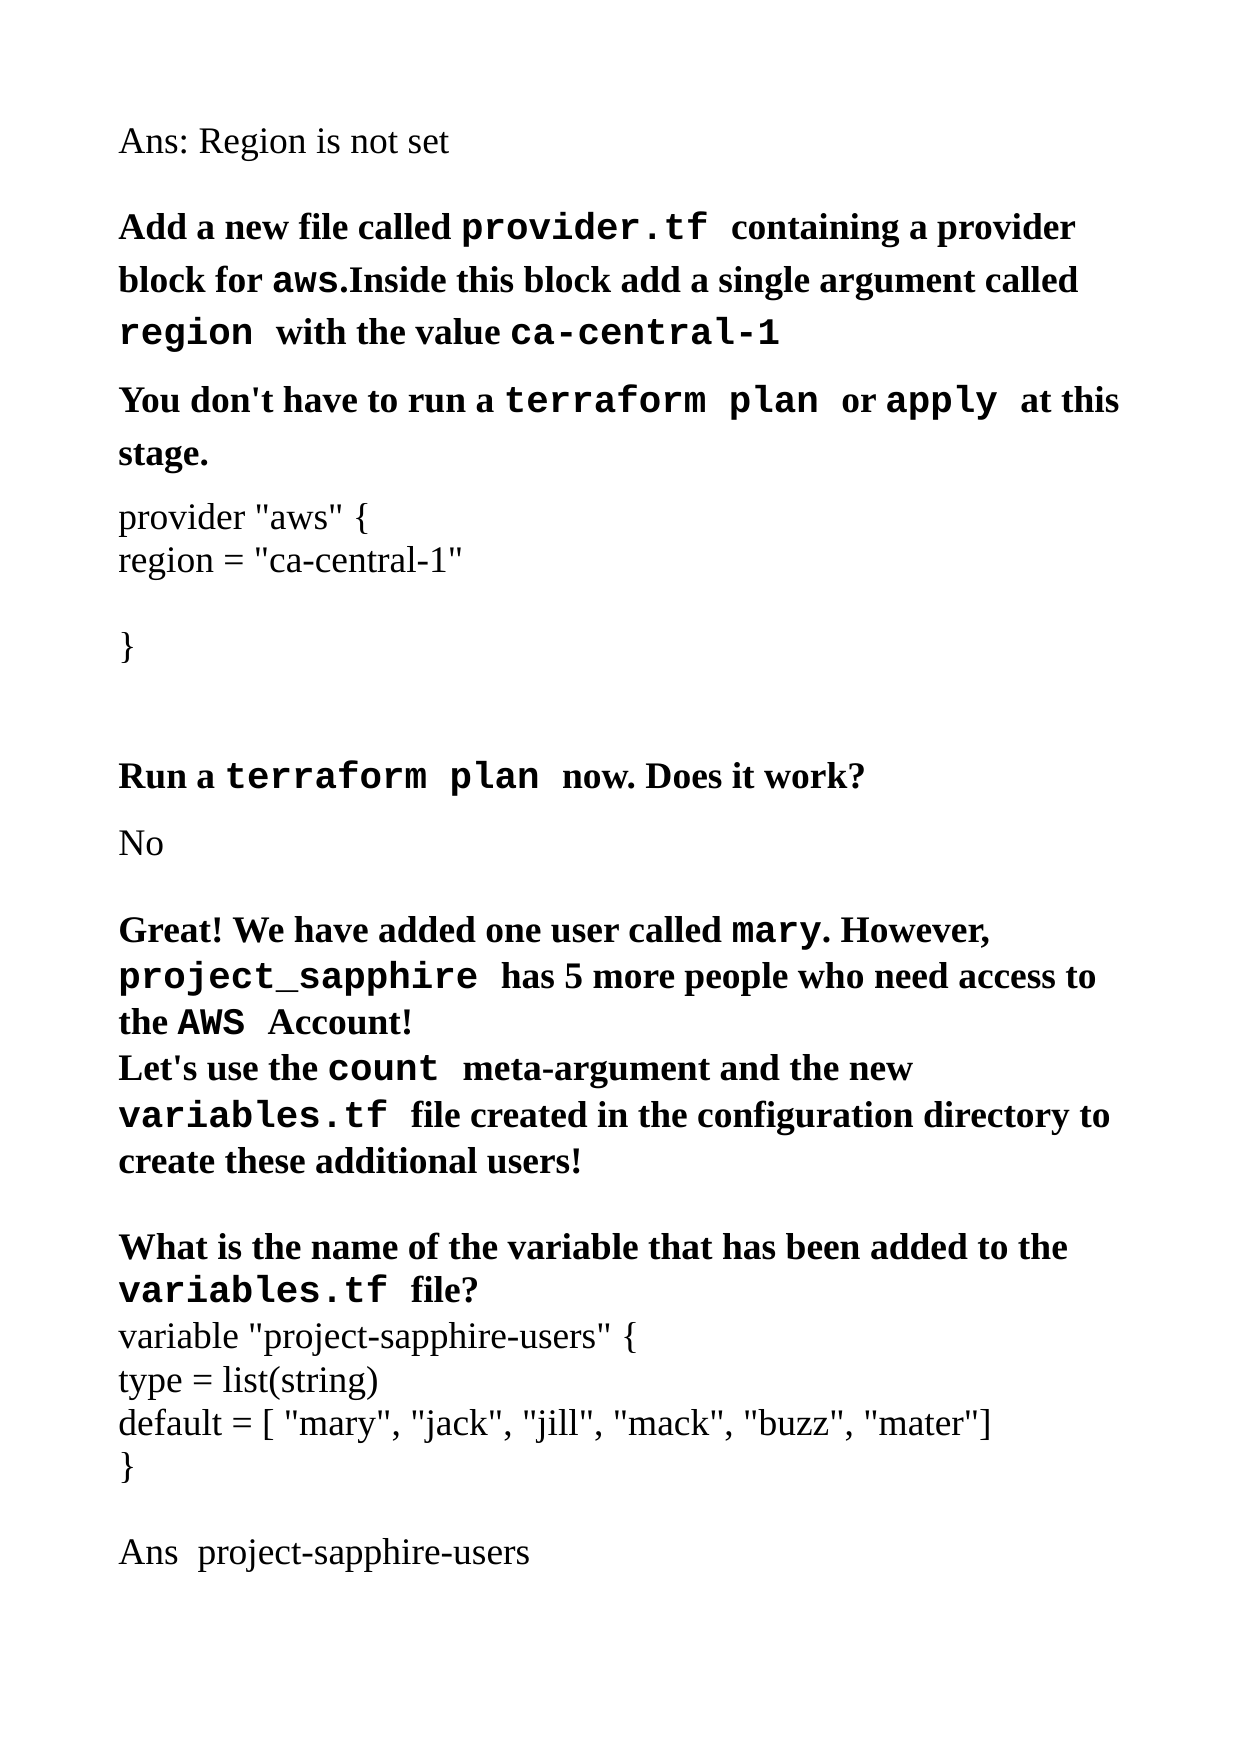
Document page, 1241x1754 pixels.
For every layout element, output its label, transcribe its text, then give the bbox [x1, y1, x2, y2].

text variable "project-sapphire-users" { [118, 1314, 1122, 1357]
text region = "ca-central-1" [118, 537, 1122, 581]
text What is the name of the variable that has been added to the variables.tf file? [118, 1224, 1122, 1314]
text Add a new file called provider.tf containing a provider block for aws.Inside this block add a single argument called region with the value ca-central-1 [118, 204, 1122, 356]
text No [118, 821, 1122, 864]
text type = list(string) [118, 1357, 1122, 1400]
text default = [ "mary", "jack", "jill", "mack", "buzz", "mater"] [118, 1400, 1122, 1443]
text Great! We have added one user called mary. However, project_sapphire has 5 more people who need access to the AWS Account! Let's use the count meta-argument and the new variables.tf file created in the configuration directory to create these additional users! [118, 907, 1122, 1181]
text Ans project-sapphire-users [118, 1529, 1122, 1573]
text provider "aws" { [118, 494, 1122, 537]
text You don't have to run a terraform plan or apply at this stage. [118, 377, 1122, 473]
text Run a terraform plan now. Does it work? [118, 753, 1122, 799]
text Ans: Region is not set [118, 118, 1122, 161]
text } [118, 1443, 1122, 1486]
text } [118, 624, 1122, 667]
